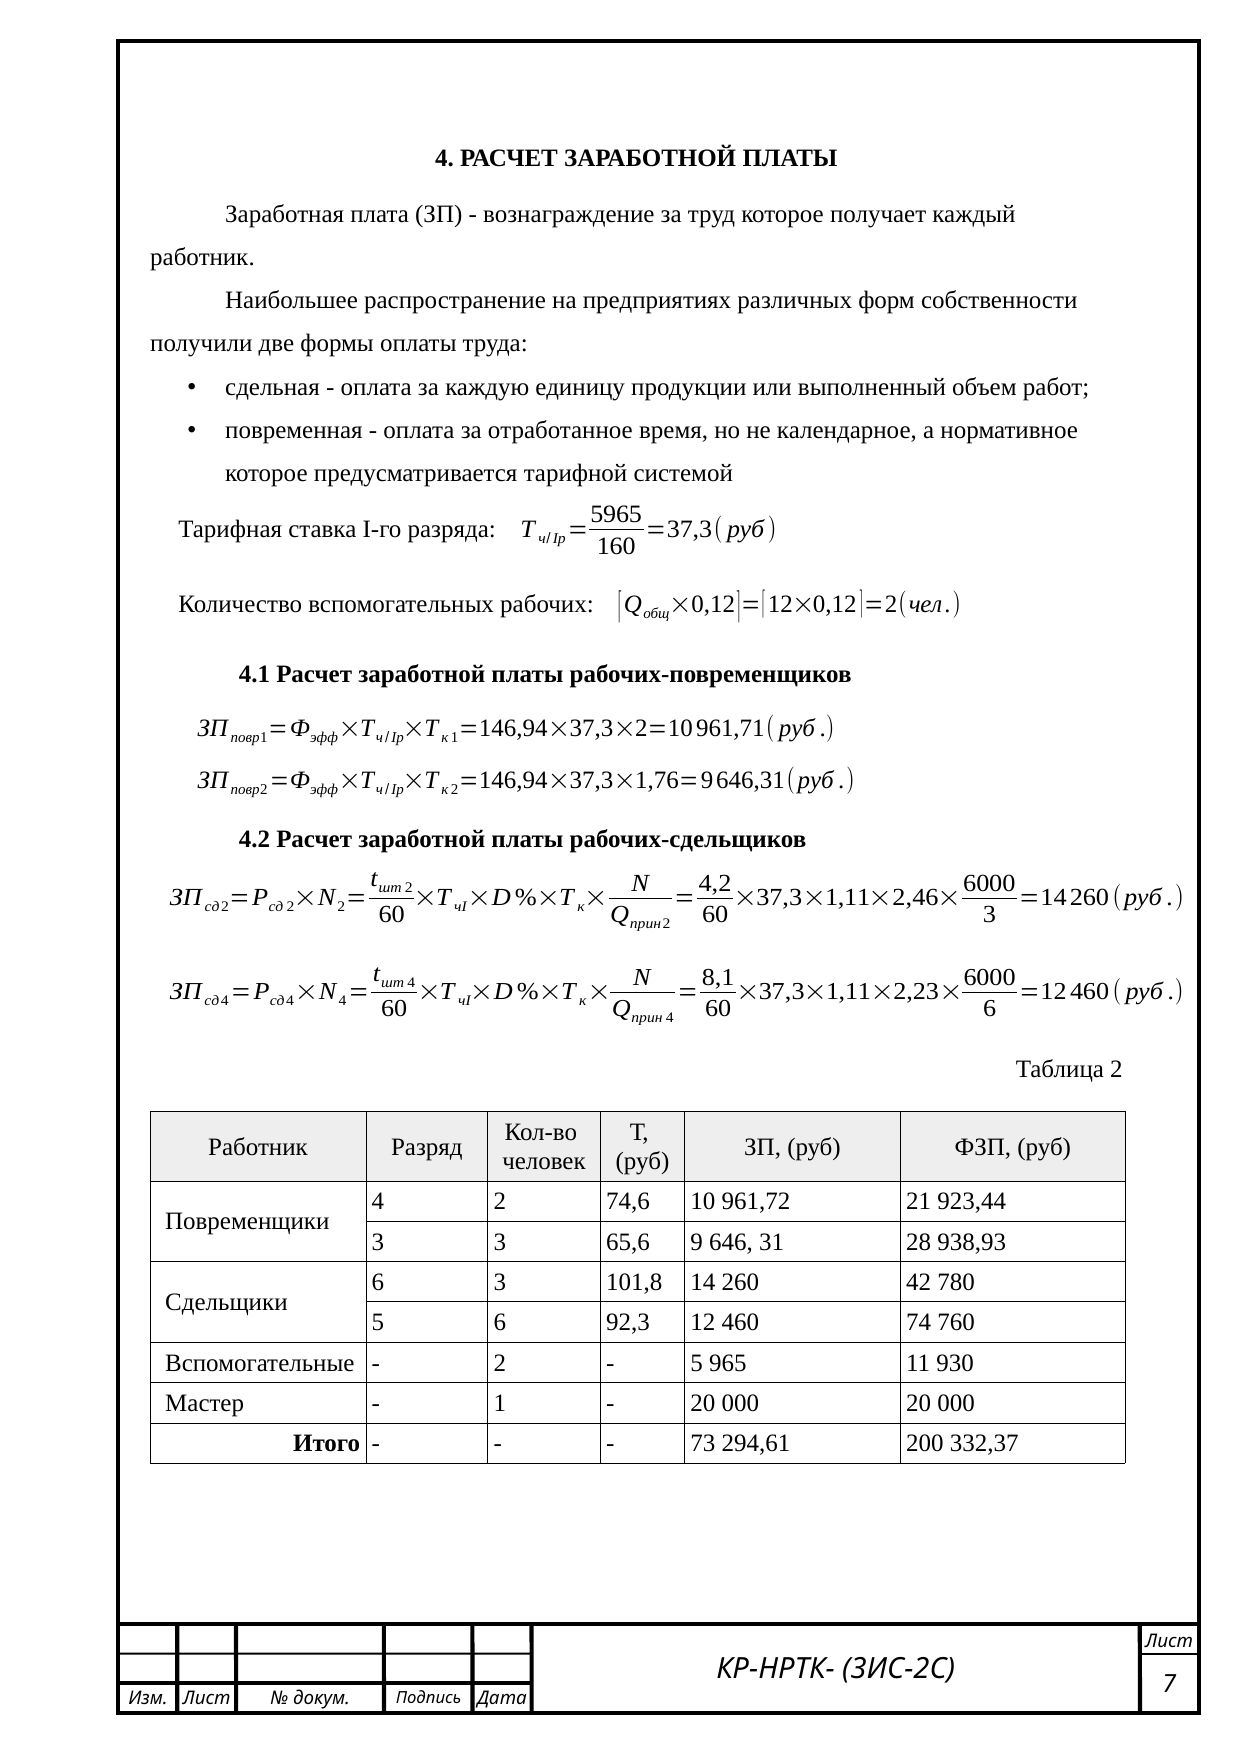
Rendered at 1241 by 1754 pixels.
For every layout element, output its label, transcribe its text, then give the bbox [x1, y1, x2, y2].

table_header Разряд [367, 1112, 487, 1181]
text Количество вспомогательных рабочих: [178, 589, 1122, 623]
table_cell 65,6 [601, 1222, 684, 1261]
table_cell 73 294,61 [685, 1424, 900, 1463]
table_cell 74 760 [901, 1302, 1125, 1342]
table_cell - [367, 1383, 487, 1422]
table_cell 11 930 [901, 1343, 1125, 1382]
table_cell - [601, 1424, 684, 1463]
table_cell 200 332,37 [901, 1424, 1125, 1463]
table_cell 20 000 [685, 1383, 900, 1422]
table_cell - [367, 1424, 487, 1463]
table_header ФЗП, (руб) [901, 1112, 1125, 1181]
table_cell 3 [367, 1222, 487, 1261]
subtitle 4.1 Расчет заработной платы рабочих-повременщиков [150, 659, 1122, 687]
table_cell 1 [488, 1383, 600, 1422]
table_cell 92,3 [601, 1302, 684, 1342]
table_cell Повременщики [151, 1182, 366, 1261]
table_cell Итого [151, 1424, 366, 1463]
table_cell 2 [488, 1182, 600, 1221]
table_cell 6 [367, 1262, 487, 1301]
text Таблица 2 [150, 1054, 1122, 1082]
table_cell 6 [488, 1302, 600, 1342]
table_cell 28 938,93 [901, 1222, 1125, 1261]
subtitle 4. РАСЧЕТ ЗАРАБОТНОЙ ПЛАТЫ [150, 143, 1122, 172]
table_header ЗП, (руб) [685, 1112, 900, 1181]
table_cell 5 [367, 1302, 487, 1342]
text Тарифная ставка I-го разряда: [178, 501, 1122, 560]
table_cell - [601, 1383, 684, 1422]
table_cell 42 780 [901, 1262, 1125, 1301]
table_cell 9 646, 31 [685, 1222, 900, 1261]
subtitle 4.2 Расчет заработной платы рабочих-сдельщиков [150, 824, 1122, 853]
table_cell 20 000 [901, 1383, 1125, 1422]
text Заработная плата (ЗП) - вознаграждение за труд которое получает каждый работник. [150, 199, 1122, 271]
table_cell 10 961,72 [685, 1182, 900, 1221]
table_header Т, (руб) [601, 1112, 684, 1181]
table_cell - [488, 1424, 600, 1463]
table_cell - [601, 1343, 684, 1382]
list сдельная - оплата за каждую единицу продукции или выполненный объем работ; [187, 372, 1122, 400]
table_cell Вспомогательные [151, 1343, 366, 1382]
list повременная - оплата за отработанное время, но не календарное, а нормативное которое предусматривается тарифной системой [187, 415, 1122, 487]
table_cell 4 [367, 1182, 487, 1221]
table_cell Мастер [151, 1383, 366, 1422]
text Наибольшее распространение на предприятиях различных форм собственности получили две формы оплаты труда: [150, 285, 1122, 357]
table_cell 2 [488, 1343, 600, 1382]
table_cell 12 460 [685, 1302, 900, 1342]
table_cell 101,8 [601, 1262, 684, 1301]
table_cell 3 [488, 1262, 600, 1301]
table_cell - [367, 1343, 487, 1382]
table_cell 14 260 [685, 1262, 900, 1301]
table_cell Сдельщики [151, 1262, 366, 1342]
table_header Кол-во человек [488, 1112, 600, 1181]
table_cell 3 [488, 1222, 600, 1261]
table_cell 5 965 [685, 1343, 900, 1382]
table_header Работник [151, 1112, 366, 1181]
table_cell 74,6 [601, 1182, 684, 1221]
table_cell 21 923,44 [901, 1182, 1125, 1221]
